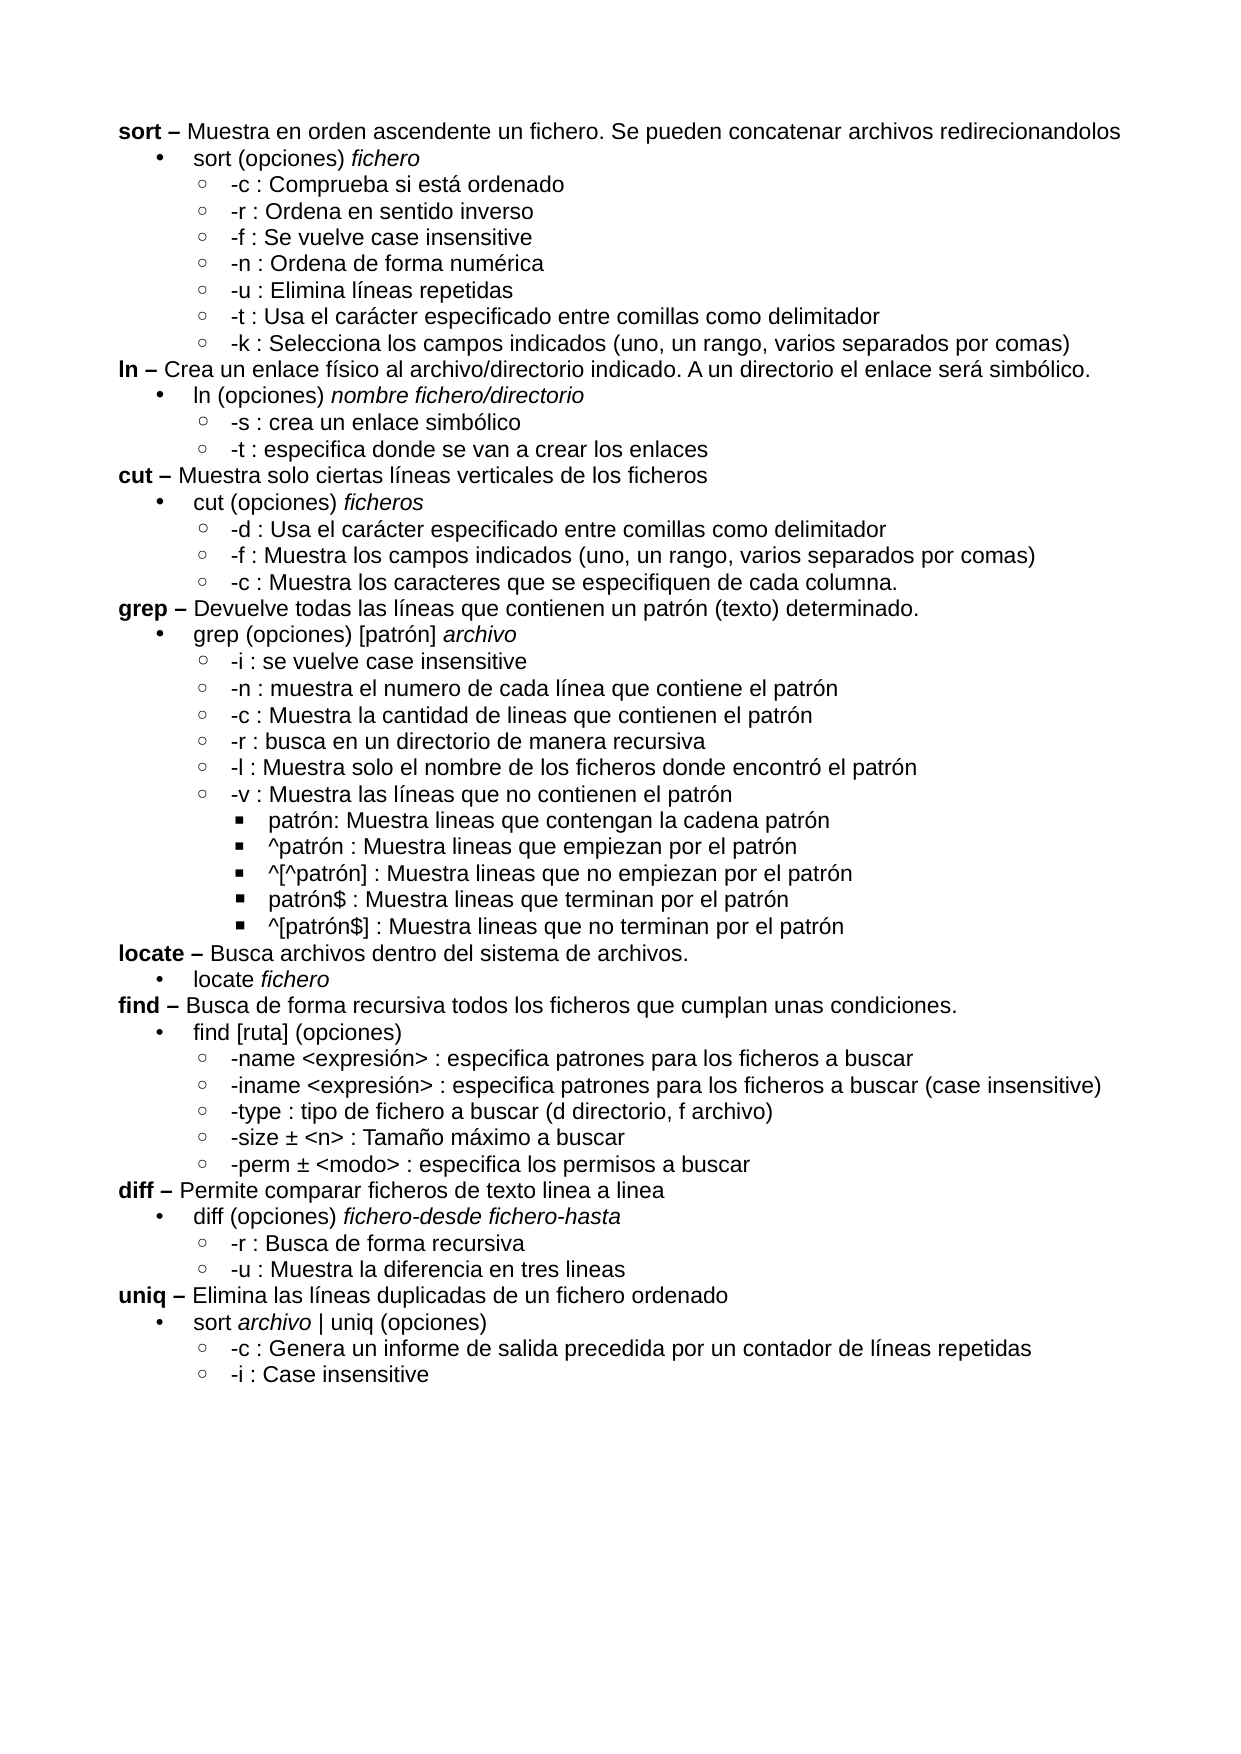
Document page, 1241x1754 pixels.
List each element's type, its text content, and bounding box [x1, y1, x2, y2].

list -i : Case insensitive [193, 1361, 1122, 1388]
list -d : Usa el carácter especificado entre comillas como delimitador [193, 516, 1122, 542]
list -perm ± <modo> : especifica los permisos a buscar [193, 1151, 1122, 1177]
list -l : Muestra solo el nombre de los ficheros donde encontró el patrón [193, 754, 1122, 781]
list diff (opciones) fichero-desde fichero-hasta [156, 1203, 1122, 1230]
list -t : Usa el carácter especificado entre comillas como delimitador [193, 303, 1122, 329]
text sort – Muestra en orden ascendente un fichero. Se pueden concatenar archivos redirecionandolos [118, 118, 1122, 144]
list ^[^patrón] : Muestra lineas que no empiezan por el patrón [231, 860, 1122, 886]
list grep (opciones) [patrón] archivo [156, 621, 1122, 648]
list ln (opciones) nombre fichero/directorio [156, 382, 1122, 409]
list -t : especifica donde se van a crear los enlaces [193, 436, 1122, 462]
list -n : Ordena de forma numérica [193, 250, 1122, 277]
list -r : Ordena en sentido inverso [193, 198, 1122, 224]
list -u : Elimina líneas repetidas [193, 277, 1122, 303]
text locate – Busca archivos dentro del sistema de archivos. [118, 940, 1122, 966]
list -r : Busca de forma recursiva [193, 1230, 1122, 1256]
text find – Busca de forma recursiva todos los ficheros que cumplan unas condiciones. [118, 992, 1122, 1019]
text cut – Muestra solo ciertas líneas verticales de los ficheros [118, 462, 1122, 489]
list -c : Genera un informe de salida precedida por un contador de líneas repetidas [193, 1335, 1122, 1361]
list -v : Muestra las líneas que no contienen el patrón [193, 781, 1122, 807]
text grep – Devuelve todas las líneas que contienen un patrón (texto) determinado. [118, 595, 1122, 621]
list -c : Comprueba si está ordenado [193, 171, 1122, 198]
list sort archivo | uniq (opciones) [156, 1309, 1122, 1335]
list -n : muestra el numero de cada línea que contiene el patrón [193, 675, 1122, 702]
list -f : Se vuelve case insensitive [193, 224, 1122, 250]
list -type : tipo de fichero a buscar (d directorio, f archivo) [193, 1098, 1122, 1124]
list -name <expresión> : especifica patrones para los ficheros a buscar [193, 1045, 1122, 1072]
list ^patrón : Muestra lineas que empiezan por el patrón [231, 833, 1122, 860]
list locate fichero [156, 966, 1122, 992]
list sort (opciones) fichero [156, 144, 1122, 171]
text uniq – Elimina las líneas duplicadas de un fichero ordenado [118, 1282, 1122, 1309]
list patrón: Muestra lineas que contengan la cadena patrón [231, 807, 1122, 833]
list -i : se vuelve case insensitive [193, 648, 1122, 675]
list patrón$ : Muestra lineas que terminan por el patrón [231, 886, 1122, 913]
text diff – Permite comparar ficheros de texto linea a linea [118, 1177, 1122, 1203]
list -r : busca en un directorio de manera recursiva [193, 728, 1122, 754]
list -k : Selecciona los campos indicados (uno, un rango, varios separados por comas) [193, 329, 1122, 356]
list -c : Muestra la cantidad de lineas que contienen el patrón [193, 702, 1122, 728]
list -s : crea un enlace simbólico [193, 409, 1122, 436]
list -size ± <n> : Tamaño máximo a buscar [193, 1124, 1122, 1151]
text ln – Crea un enlace físico al archivo/directorio indicado. A un directorio el enlace será simbólico. [118, 356, 1122, 382]
list -iname <expresión> : especifica patrones para los ficheros a buscar (case insensitive) [193, 1072, 1122, 1098]
list -u : Muestra la diferencia en tres lineas [193, 1256, 1122, 1282]
list -f : Muestra los campos indicados (uno, un rango, varios separados por comas) [193, 542, 1122, 569]
list ^[patrón$] : Muestra lineas que no terminan por el patrón [231, 913, 1122, 940]
list -c : Muestra los caracteres que se especifiquen de cada columna. [193, 569, 1122, 595]
list find [ruta] (opciones) [156, 1019, 1122, 1045]
list cut (opciones) ficheros [156, 489, 1122, 516]
